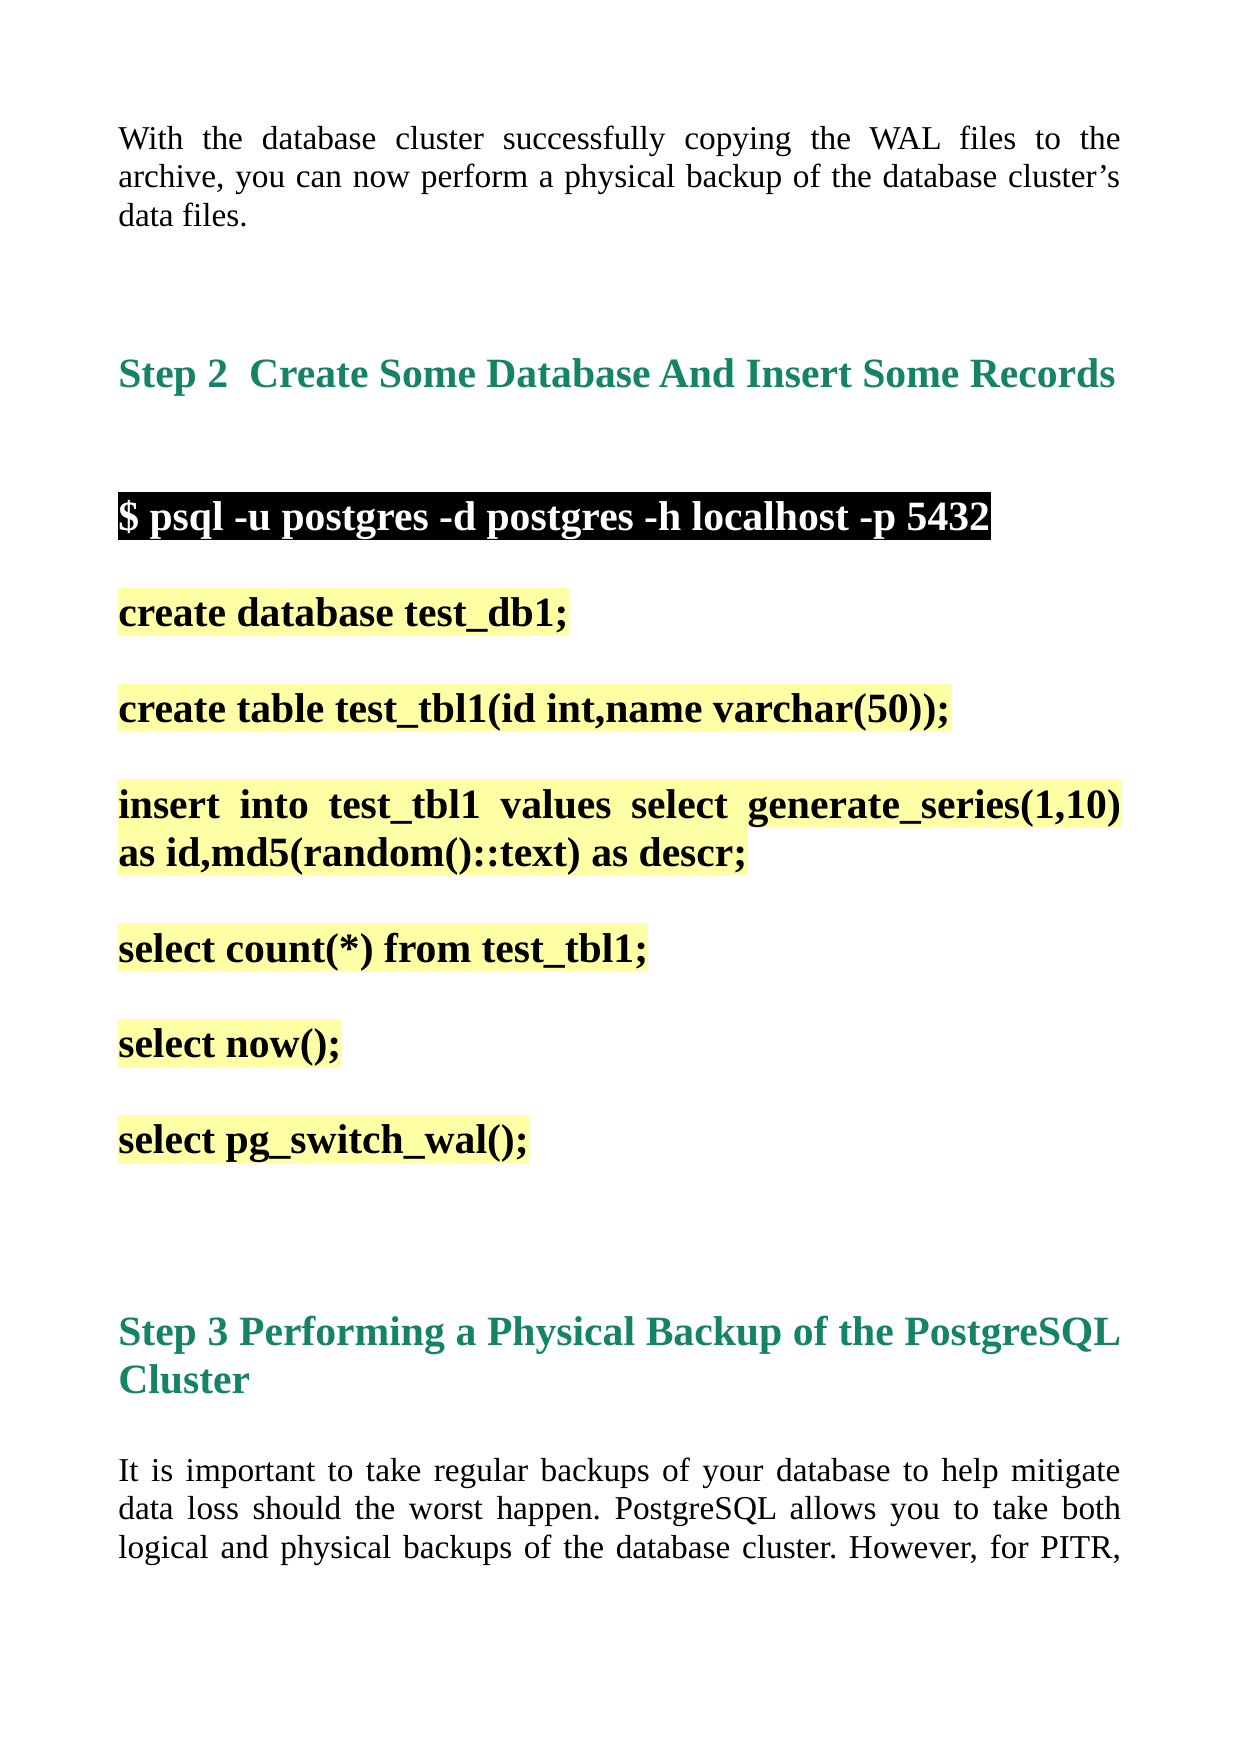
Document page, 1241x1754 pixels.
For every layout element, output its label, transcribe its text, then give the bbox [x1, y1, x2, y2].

text Step 3 Performing a Physical Backup of the PostgreSQL Cluster [118, 1306, 1122, 1402]
text select now(); [118, 1019, 1122, 1067]
text $ psql -u postgres -d postgres -h localhost -p 5432 [118, 492, 1122, 540]
text select count(*) from test_tbl1; [118, 923, 1122, 971]
text create table test_tbl1(id int,name varchar(50)); [118, 683, 1122, 731]
text Step 2 Create Some Database And Insert Some Records [118, 348, 1122, 396]
text insert into test_tbl1 values select generate_series(1,10) as id,md5(random()::text) as descr; [118, 779, 1122, 875]
text With the database cluster successfully copying the WAL files to the archive, you can now perform a physical backup of the database cluster’s data files. [118, 118, 1122, 233]
text create database test_db1; [118, 588, 1122, 636]
text select pg_switch_wal(); [118, 1115, 1122, 1163]
text It is important to take regular backups of your database to help mitigate data loss should the worst happen. PostgreSQL allows you to take both logical and physical backups of the database cluster. However, for PITR, [118, 1450, 1122, 1565]
